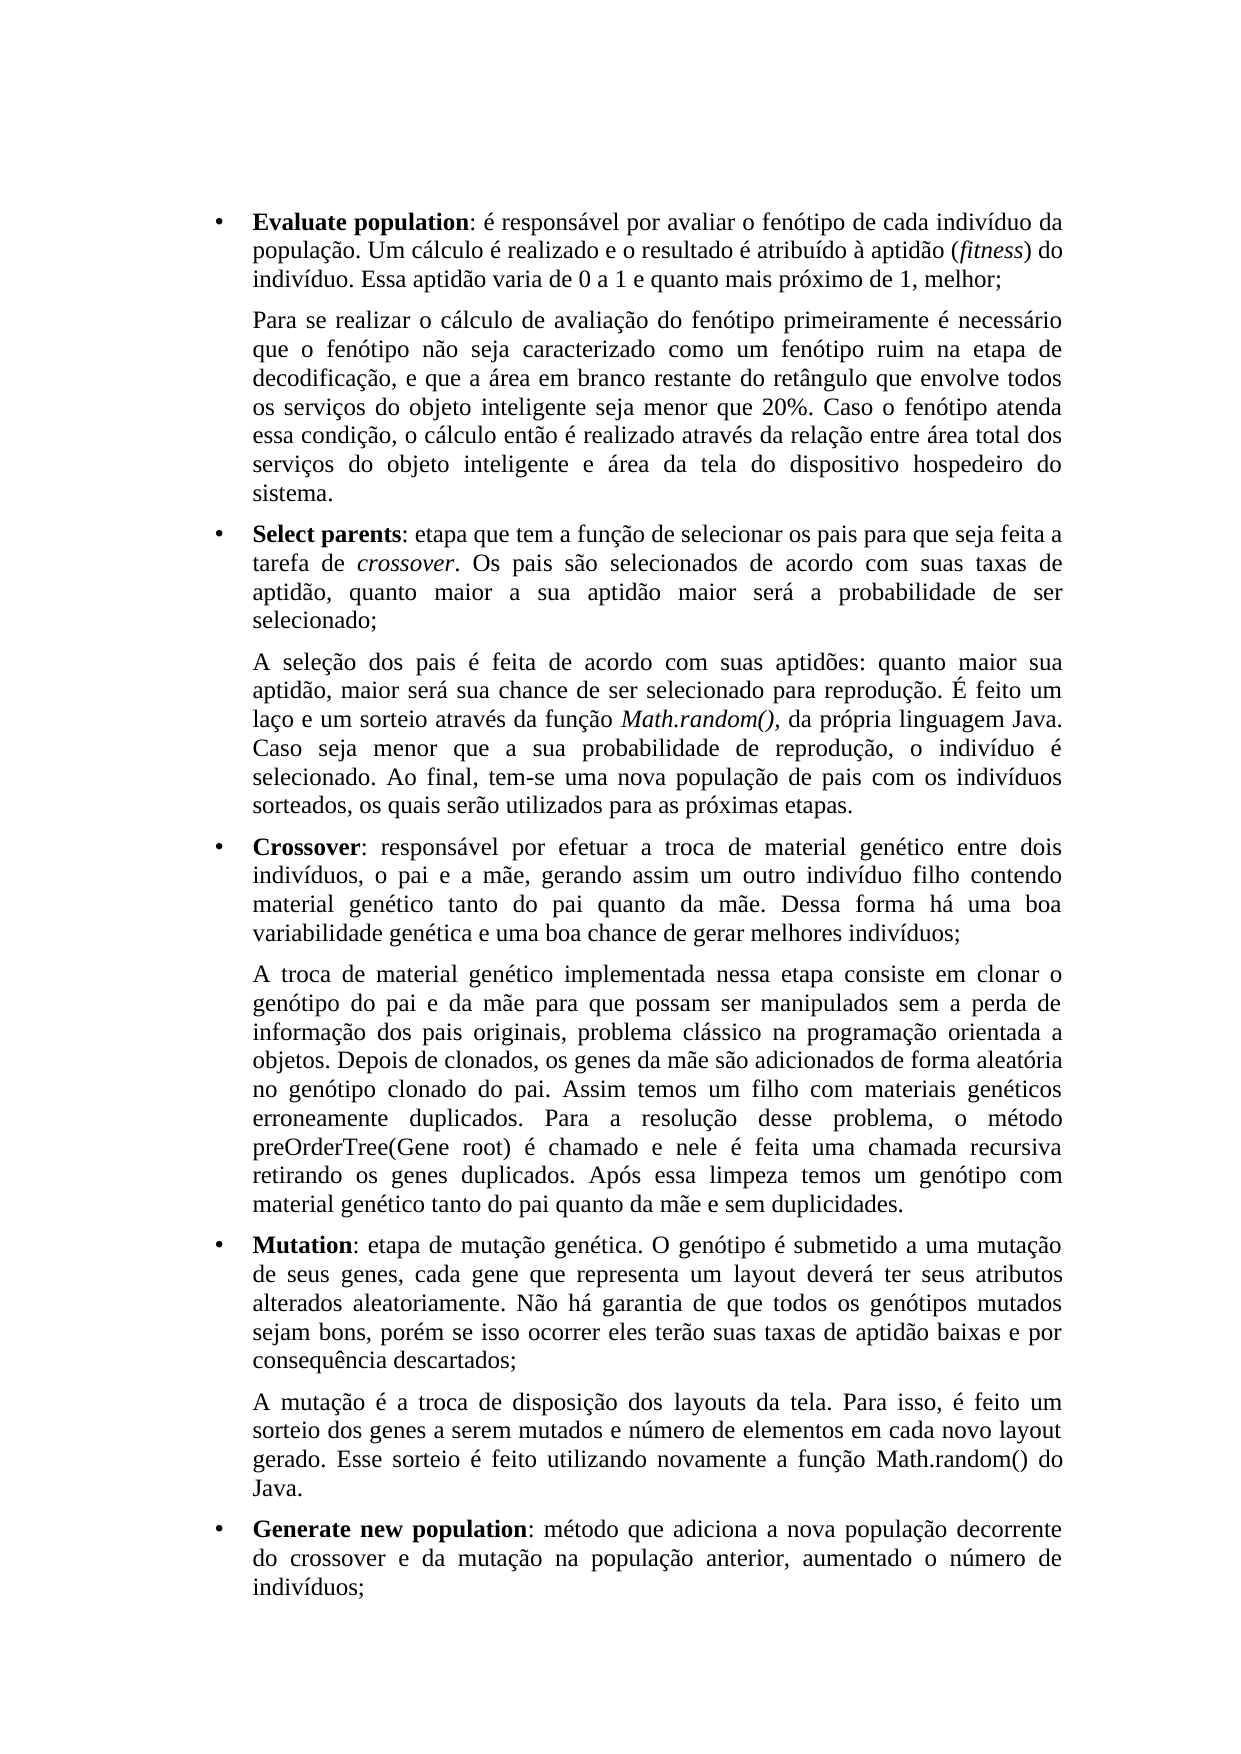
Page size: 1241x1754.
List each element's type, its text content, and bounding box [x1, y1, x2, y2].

list A mutação é a troca de disposição dos layouts da tela. Para isso, é feito um sorteio dos genes a serem mutados e número de elementos em cada novo layout gerado. Esse sorteio é feito utilizando novamente a função Math.random() do Java. [215, 1387, 1063, 1502]
list Generate new population: método que adiciona a nova população decorrente do crossover e da mutação na população anterior, aumentado o número de indivíduos; [215, 1514, 1063, 1601]
list Crossover: responsável por efetuar a troca de material genético entre dois indivíduos, o pai e a mãe, gerando assim um outro indivíduo filho contendo material genético tanto do pai quanto da mãe. Dessa forma há uma boa variabilidade genética e uma boa chance de gerar melhores indivíduos; [215, 832, 1063, 947]
list Evaluate population: é responsável por avaliar o fenótipo de cada indivíduo da população. Um cálculo é realizado e o resultado é atribuído à aptidão (fitness) do indivíduo. Essa aptidão varia de 0 a 1 e quanto mais próximo de 1, melhor; [215, 207, 1063, 293]
list A seleção dos pais é feita de acordo com suas aptidões: quanto maior sua aptidão, maior será sua chance de ser selecionado para reprodução. É feito um laço e um sorteio através da função Math.random(), da própria linguagem Java. Caso seja menor que a sua probabilidade de reprodução, o indivíduo é selecionado. Ao final, tem-se uma nova população de pais com os indivíduos sorteados, os quais serão utilizados para as próximas etapas. [215, 647, 1063, 819]
list Select parents: etapa que tem a função de selecionar os pais para que seja feita a tarefa de crossover. Os pais são selecionados de acordo com suas taxas de aptidão, quanto maior a sua aptidão maior será a probabilidade de ser selecionado; [215, 519, 1063, 634]
list A troca de material genético implementada nessa etapa consiste em clonar o genótipo do pai e da mãe para que possam ser manipulados sem a perda de informação dos pais originais, problema clássico na programação orientada a objetos. Depois de clonados, os genes da mãe são adicionados de forma aleatória no genótipo clonado do pai. Assim temos um filho com materiais genéticos erroneamente duplicados. Para a resolução desse problema, o método preOrderTree(Gene root) é chamado e nele é feita uma chamada recursiva retirando os genes duplicados. Após essa limpeza temos um genótipo com material genético tanto do pai quanto da mãe e sem duplicidades. [215, 959, 1063, 1218]
list Mutation: etapa de mutação genética. O genótipo é submetido a uma mutação de seus genes, cada gene que representa um layout deverá ter seus atributos alterados aleatoriamente. Não há garantia de que todos os genótipos mutados sejam bons, porém se isso ocorrer eles terão suas taxas de aptidão baixas e por consequência descartados; [215, 1231, 1063, 1374]
list Para se realizar o cálculo de avaliação do fenótipo primeiramente é necessário que o fenótipo não seja caracterizado como um fenótipo ruim na etapa de decodificação, e que a área em branco restante do retângulo que envolve todos os serviços do objeto inteligente seja menor que 20%. Caso o fenótipo atenda essa condição, o cálculo então é realizado através da relação entre área total dos serviços do objeto inteligente e área da tela do dispositivo hospedeiro do sistema. [215, 306, 1063, 507]
